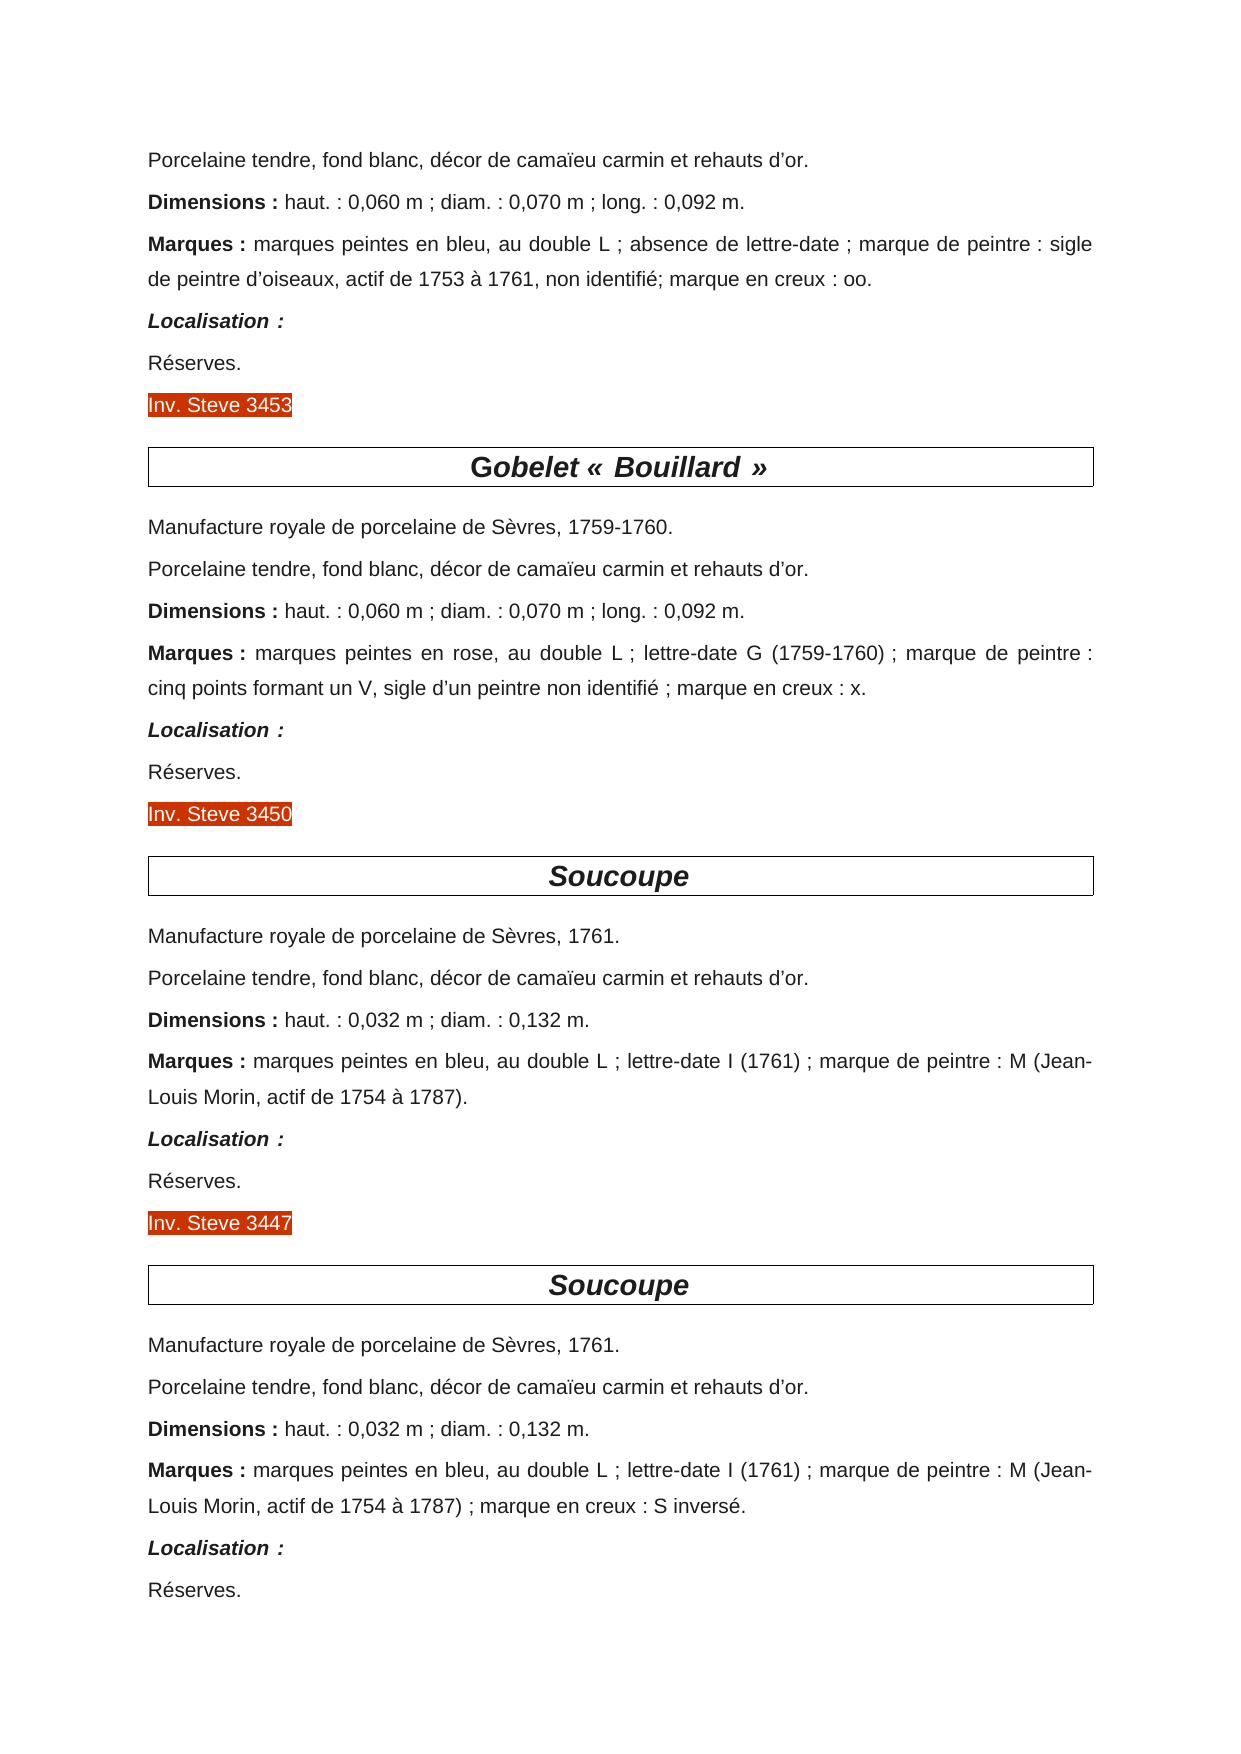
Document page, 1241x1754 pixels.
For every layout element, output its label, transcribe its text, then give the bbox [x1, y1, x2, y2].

text Inv. Steve 3447 [292, 1211, 1093, 1235]
text Réserves. [148, 351, 1093, 375]
text Localisation : [148, 718, 1093, 742]
text Marques : marques peintes en rose, au double L ; lettre-date G (1759-1760) ; marque de peintre : cinq points formant un V, sigle d’un peintre non identifié ; marque en creux : x. [148, 640, 1093, 700]
text Manufacture royale de porcelaine de Sèvres, 1759-1760. [148, 515, 1093, 539]
text Dimensions : haut. : 0,060 m ; diam. : 0,070 m ; long. : 0,092 m. [148, 598, 1093, 622]
text Inv. Steve 3450 [292, 802, 1093, 826]
text Inv. Steve 3453 [292, 393, 1093, 417]
text Porcelaine tendre, fond blanc, décor de camaïeu carmin et rehauts d’or. [148, 1374, 1093, 1398]
text Réserves. [148, 1169, 1093, 1193]
text Porcelaine tendre, fond blanc, décor de camaïeu carmin et rehauts d’or. [148, 557, 1093, 581]
text Dimensions : haut. : 0,060 m ; diam. : 0,070 m ; long. : 0,092 m. [148, 189, 1093, 213]
subtitle Soucoupe [149, 857, 1093, 895]
text Porcelaine tendre, fond blanc, décor de camaïeu carmin et rehauts d’or. [148, 966, 1093, 989]
subtitle Gobelet « Bouillard » [149, 448, 1093, 486]
text Localisation : [148, 1127, 1093, 1151]
text Manufacture royale de porcelaine de Sèvres, 1761. [148, 924, 1093, 948]
text Marques : marques peintes en bleu, au double L ; lettre-date I (1761) ; marque de peintre : M (Jean-Louis Morin, actif de 1754 à 1787) ; marque en creux : S inversé. [148, 1458, 1093, 1518]
text Réserves. [148, 1578, 1093, 1602]
text Localisation : [148, 309, 1093, 333]
text Dimensions : haut. : 0,032 m ; diam. : 0,132 m. [148, 1416, 1093, 1440]
subtitle Soucoupe [149, 1266, 1093, 1304]
text Manufacture royale de porcelaine de Sèvres, 1761. [148, 1333, 1093, 1357]
text Localisation : [148, 1536, 1093, 1560]
text Porcelaine tendre, fond blanc, décor de camaïeu carmin et rehauts d’or. [148, 148, 1093, 172]
text Marques : marques peintes en bleu, au double L ; lettre-date I (1761) ; marque de peintre : M (Jean-Louis Morin, actif de 1754 à 1787). [148, 1049, 1093, 1109]
text Réserves. [148, 760, 1093, 784]
text Marques : marques peintes en bleu, au double L ; absence de lettre-date ; marque de peintre : sigle de peintre d’oiseaux, actif de 1753 à 1761, non identifié; marque en creux : oo. [148, 231, 1093, 291]
text Dimensions : haut. : 0,032 m ; diam. : 0,132 m. [148, 1007, 1093, 1031]
